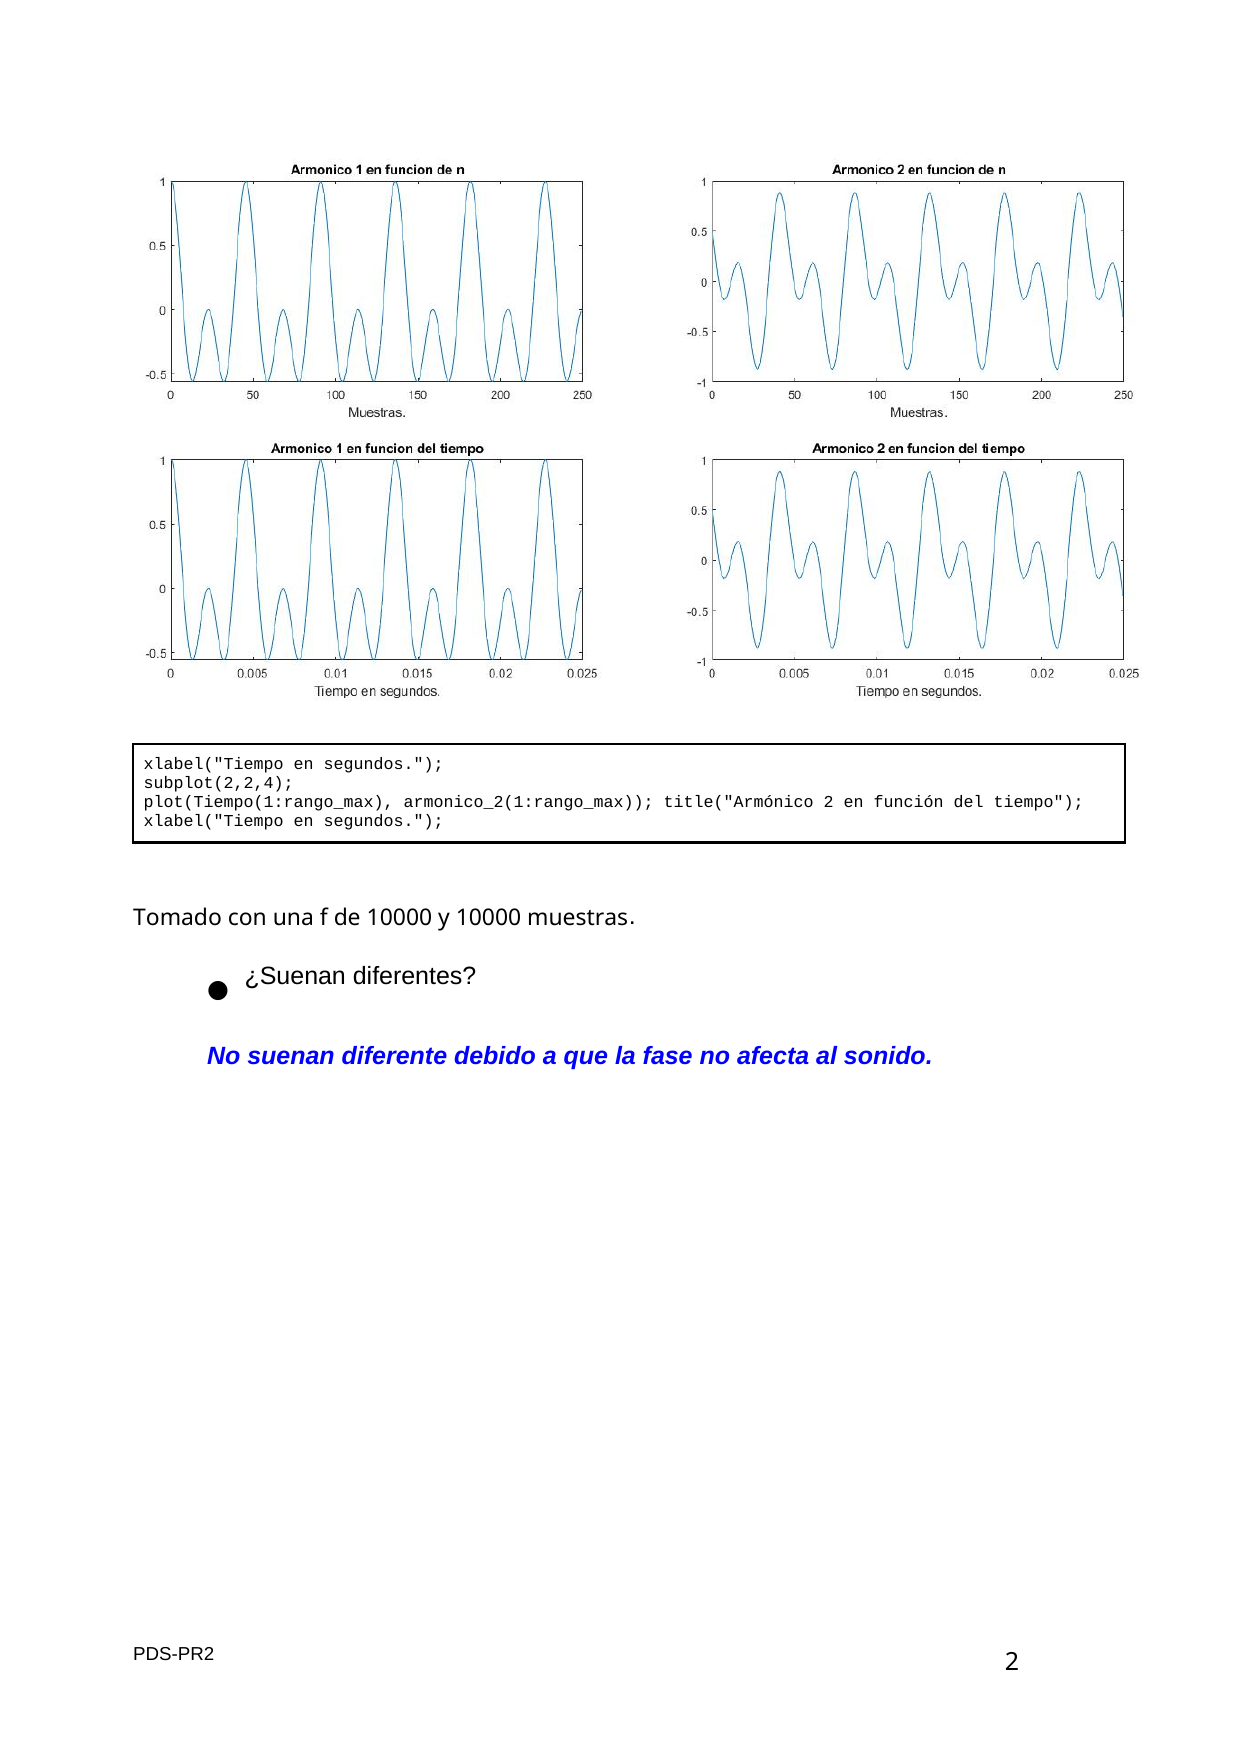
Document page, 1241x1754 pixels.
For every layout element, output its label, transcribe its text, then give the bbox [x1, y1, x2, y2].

subtitle ¿Suenan diferentes? [207, 961, 1125, 1012]
picture [10, 136, 1240, 725]
subtitle No suenan diferente debido a que la fase no afecta al sonido. [207, 1041, 1125, 1070]
subtitle Tomado con una f de 10000 y 10000 muestras. [133, 901, 1125, 932]
table_header xlabel("Tiempo en segundos."); subplot(2,2,4); plot(Tiempo(1:rango_max), armonico_2(1:rango_max)); title("Armónico 2 en función del tiempo"); xlabel("Tiempo en segundos."); [134, 745, 1124, 841]
